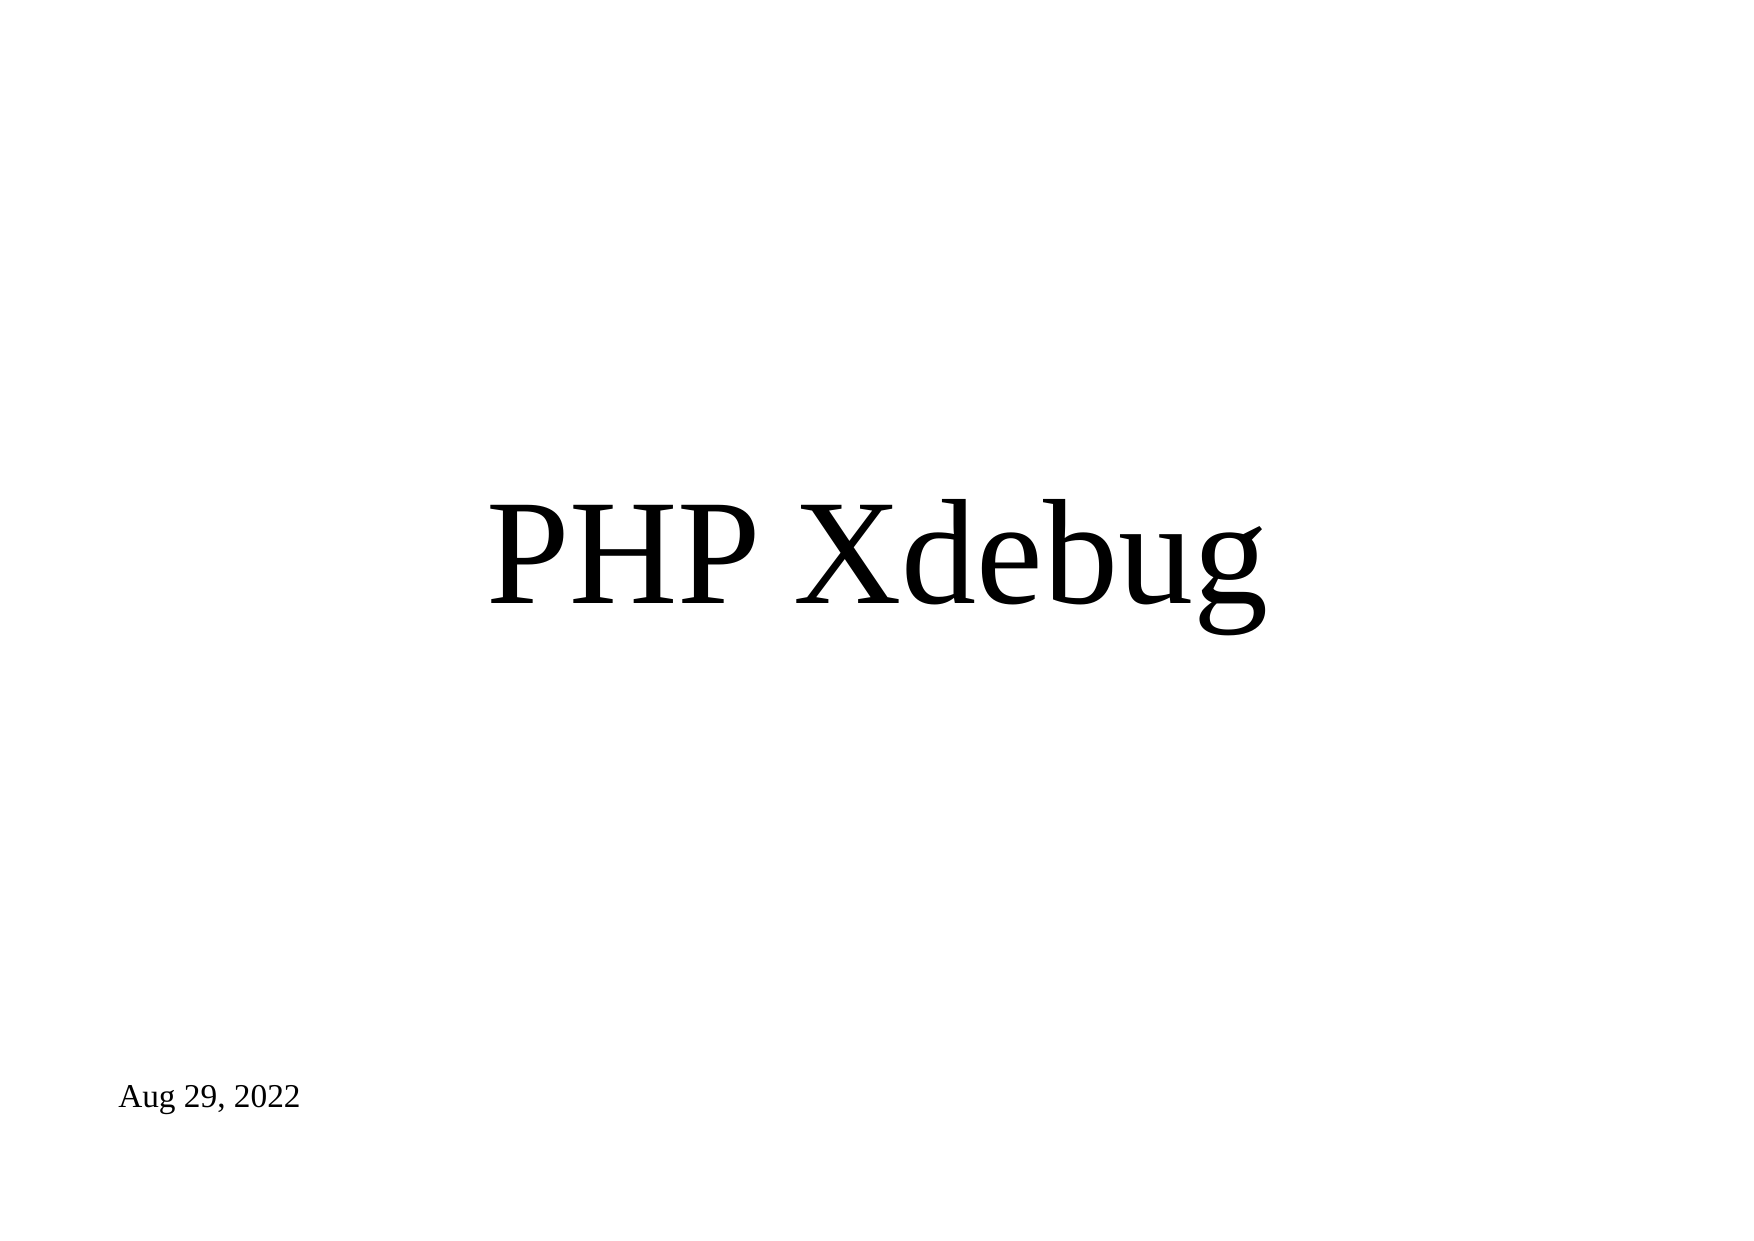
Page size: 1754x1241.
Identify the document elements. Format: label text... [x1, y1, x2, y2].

text Aug 29, 2022 [118, 1076, 1636, 1115]
text PHP Xdebug [118, 463, 1636, 636]
